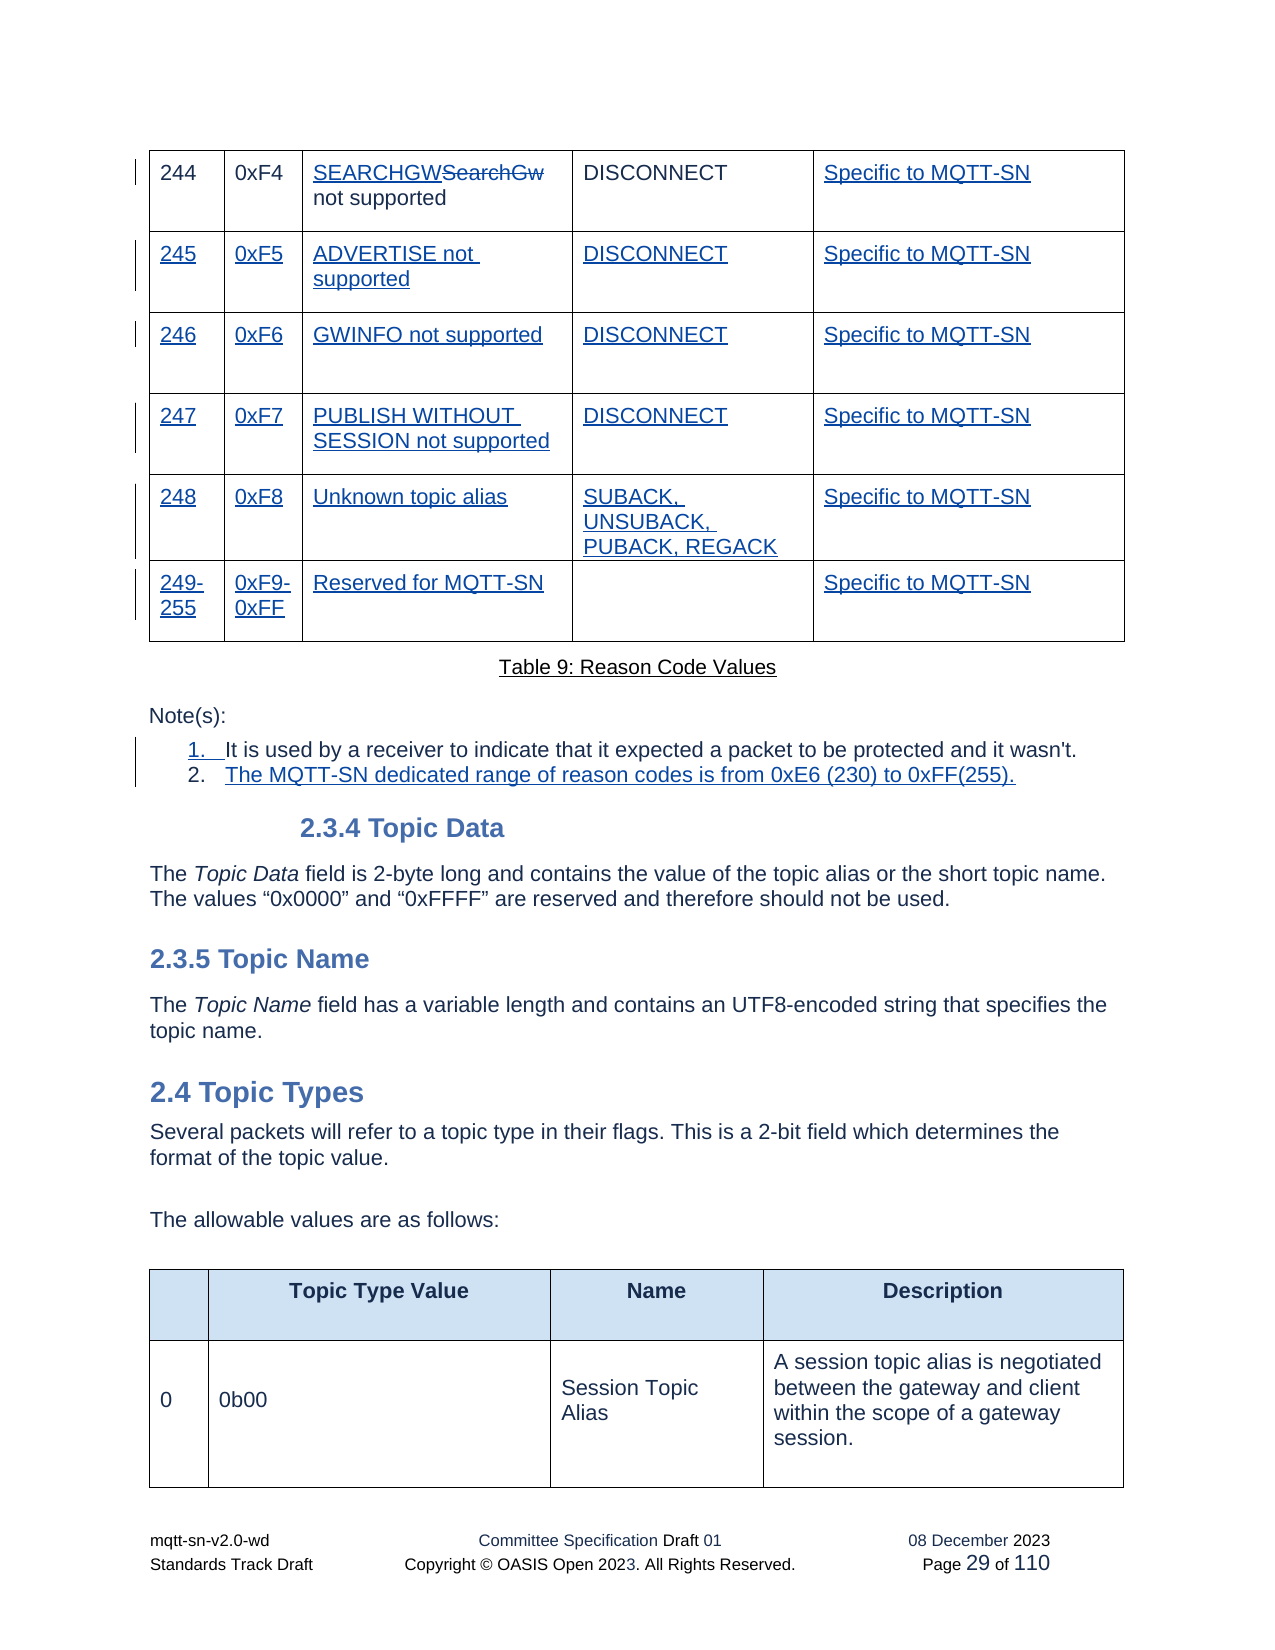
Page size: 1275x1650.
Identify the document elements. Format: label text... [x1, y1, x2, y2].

table_cell Specific to MQTT-SN [814, 232, 1124, 312]
list The MQTT-SN dedicated range of reason codes is from 0xE6 (230) to 0xFF(255). [187, 762, 1124, 787]
text Several packets will refer to a topic type in their flags. This is a 2-bit field which determines the format of the topic value. [149, 1119, 1124, 1170]
table_cell DISCONNECT [573, 313, 813, 393]
text The Topic Data field is 2-byte long and contains the value of the topic alias or the short topic name. The values “0x0000” and “0xFFFF” are reserved and therefore should not be used. [149, 861, 1124, 912]
table_cell Specific to MQTT-SN [814, 394, 1124, 474]
table_cell 0 [150, 1341, 208, 1487]
table_cell Specific to MQTT-SN [814, 561, 1124, 641]
text The allowable values are as follows: [149, 1206, 1124, 1232]
text Note(s): [148, 703, 1124, 728]
table_cell DISCONNECT [573, 394, 813, 474]
table_cell 245 [150, 232, 224, 312]
table_cell SUBACK, UNSUBACK, PUBACK, REGACK [573, 475, 813, 560]
table_cell Reserved for MQTT-SN [303, 561, 572, 641]
table_cell A session topic alias is negotiated between the gateway and client within the scope of a gateway session. [764, 1341, 1123, 1487]
table_cell Unknown topic alias [303, 475, 572, 560]
list It is used by a receiver to indicate that it expected a packet to be protected and it wasn't. [187, 737, 1124, 762]
table_cell 0xF5 [225, 232, 302, 312]
table_cell Session Topic Alias [551, 1341, 763, 1487]
table_cell 0xF6 [225, 313, 302, 393]
subtitle 2.4 Topic Types [150, 1075, 1124, 1108]
table_cell ADVERTISE not supported [303, 232, 572, 312]
table_header Description [764, 1270, 1123, 1340]
table_header Topic Type Value [209, 1270, 550, 1340]
table_cell Specific to MQTT-SN [814, 313, 1124, 393]
table_cell 247 [150, 394, 224, 474]
table_cell 244 [150, 151, 224, 231]
table_cell 246 [150, 313, 224, 393]
table_header [150, 1270, 208, 1340]
text The Topic Name field has a variable length and contains an UTF8-encoded string that specifies the topic name. [149, 992, 1124, 1043]
table_cell DISCONNECT [573, 151, 813, 231]
table_cell [573, 561, 813, 641]
table_cell 249-255 [150, 561, 224, 641]
table_header Name [551, 1270, 763, 1340]
text Table 9: Reason Code Values [150, 655, 1125, 679]
table_cell 0xF4 [225, 151, 302, 231]
subtitle 2.3.5 Topic Name [150, 943, 1124, 975]
table_cell DISCONNECT [573, 232, 813, 312]
table_cell 0xF7 [225, 394, 302, 474]
table_cell SEARCHGW not supported [303, 151, 572, 231]
table_cell 0b00 [209, 1341, 550, 1487]
table_cell GWINFO not supported [303, 313, 572, 393]
table_cell Specific to MQTT-SN [814, 475, 1124, 560]
table_cell 248 [150, 475, 224, 560]
table_cell 0xF8 [225, 475, 302, 560]
table_cell 0xF9-0xFF [225, 561, 302, 641]
subtitle 2.3.4 Topic Data [300, 812, 1124, 843]
table_cell Specific to MQTT-SN [814, 151, 1124, 231]
table_cell PUBLISH WITHOUT SESSION not supported [303, 394, 572, 474]
